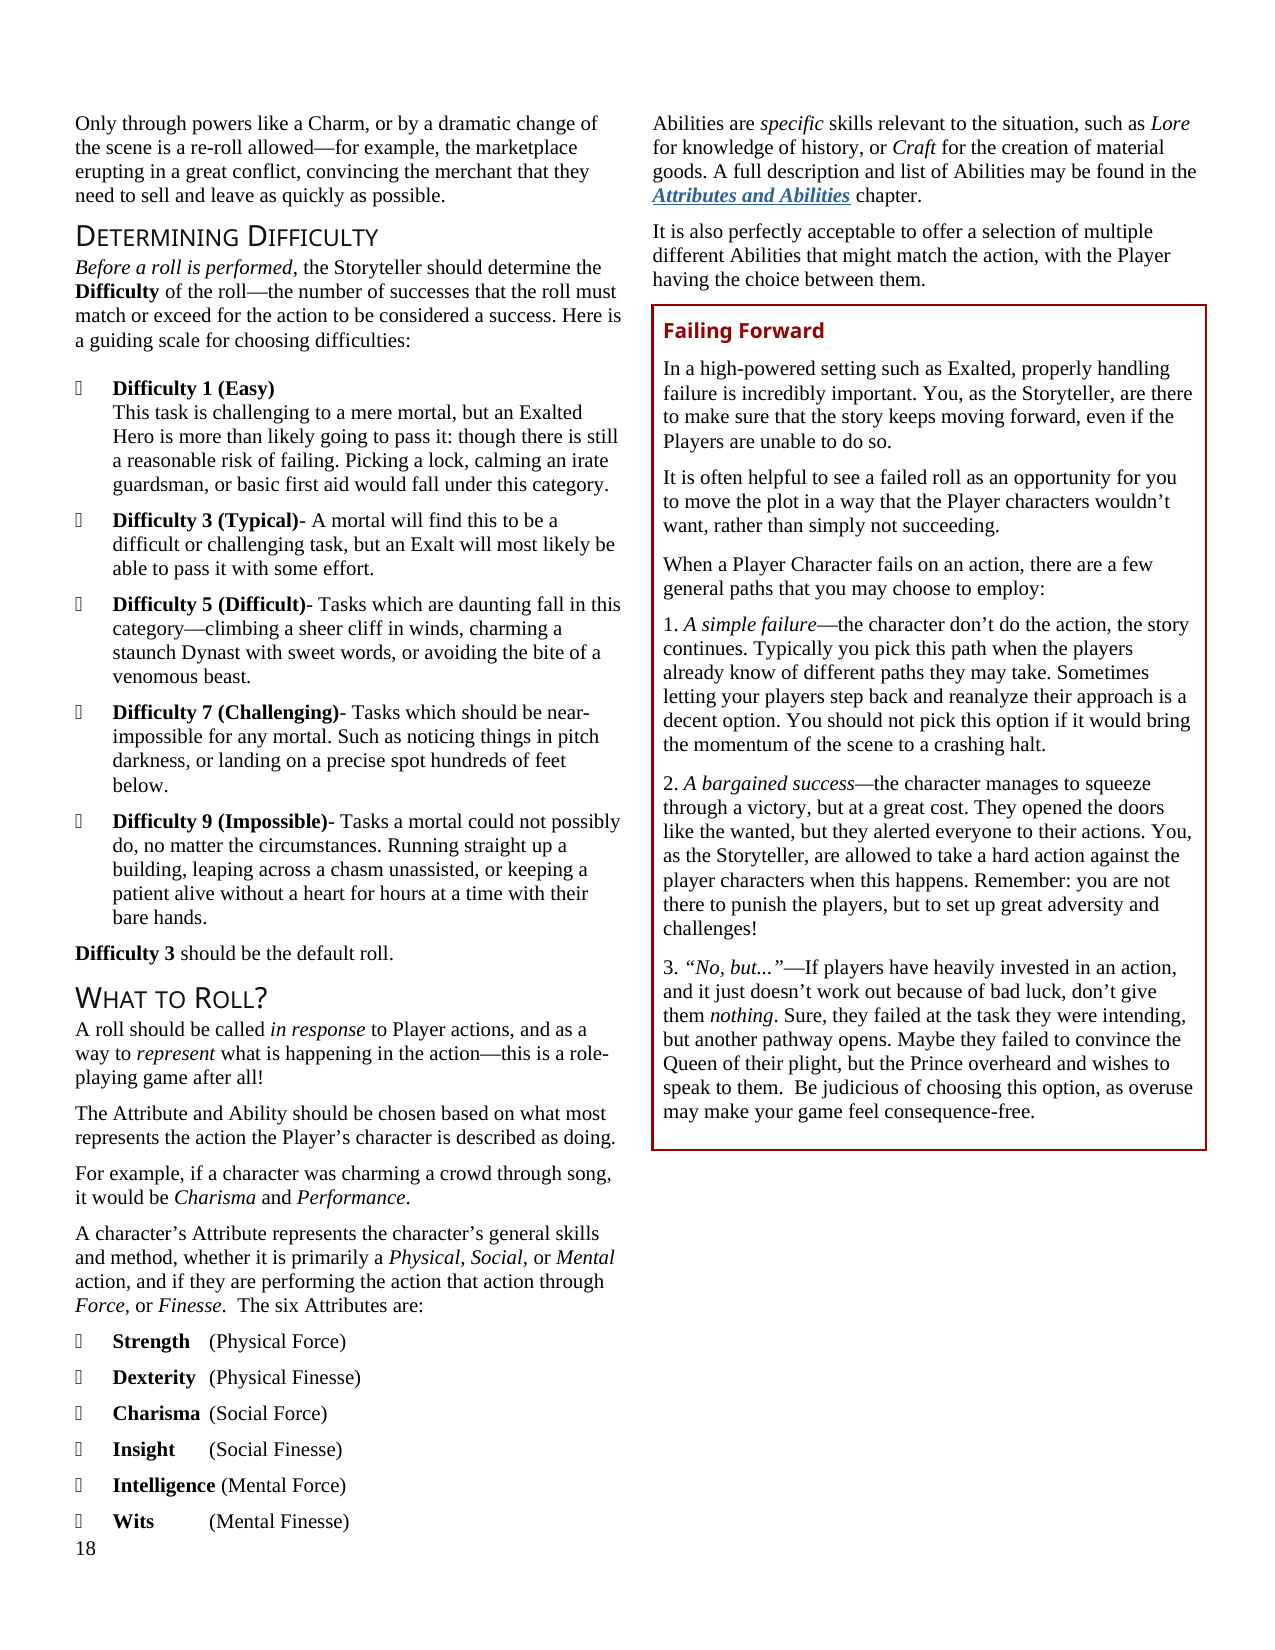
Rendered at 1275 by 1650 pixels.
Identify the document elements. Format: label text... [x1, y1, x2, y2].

text The Attribute and Ability should be chosen based on what most represents the action the Player’s character is described as doing. [75, 1101, 622, 1149]
text Abilities are specific skills relevant to the situation, such as Lore for knowledge of history, or Craft for the creation of material goods. A full description and list of Abilities may be found in the Attributes and Abilities chapter. [652, 111, 1200, 207]
list Strength (Physical Force) [75, 1329, 622, 1353]
text A roll should be called in response to Player actions, and as a way to represent what is happening in the action—this is a role-playing game after all! [75, 1017, 622, 1089]
list Charisma (Social Force) [75, 1401, 622, 1425]
text It is also perfectly acceptable to offer a selection of multiple different Abilities that might match the action, with the Player having the choice between them. [652, 219, 1200, 291]
list Difficulty 9 (Impossible)- Tasks a mortal could not possibly do, no matter the circumstances. Running straight up a building, leaping across a chasm unassisted, or keeping a patient alive without a heart for hours at a time with their bare hands. [75, 808, 622, 929]
subtitle Determining Difficulty [75, 216, 622, 255]
list Difficulty 3 (Typical)- A mortal will find this to be a difficult or challenging task, but an Exalt will most likely be able to pass it with some effort. [75, 508, 622, 580]
list Difficulty 7 (Challenging)- Tasks which should be near-impossible for any mortal. Such as noticing things in pitch darkness, or landing on a precise spot hundreds of feet below. [75, 700, 622, 797]
list Intelligence (Mental Force) [75, 1473, 622, 1497]
text Difficulty 3 should be the default roll. [75, 941, 622, 965]
list Wits (Mental Finesse) [75, 1509, 622, 1533]
text A character’s Attribute represents the character’s general skills and method, whether it is primarily a Physical, Social, or Mental action, and if they are performing the action that action through Force, or Finesse. The six Attributes are: [75, 1221, 622, 1317]
subtitle What to Roll? [75, 977, 622, 1017]
list Insight (Social Finesse) [75, 1437, 622, 1461]
table_header Failing Forward In a high-powered setting such as Exalted, properly handling failure is incredibly important. You, as the Storyteller, are there to make sure that the story keeps moving forward, even if the Players are unable to do so. It is often helpful to see a failed roll as an opportunity for you to move the plot in a way that the Player characters wouldn’t want, rather than simply not succeeding. When a Player Character fails on an action, there are a few general paths that you may choose to employ: 1. A simple failure—the character don’t do the action, the story continues. Typically you pick this path when the players already know of different paths they may take. Sometimes letting your players step back and reanalyze their approach is a decent option. You should not pick this option if it would bring the momentum of the scene to a crashing halt. 2. A bargained success—the character manages to squeeze through a victory, but at a great cost. They opened the doors like the wanted, but they alerted everyone to their actions. You, as the Storyteller, are allowed to take a hard action against the player characters when this happens. Remember: you are not there to punish the players, but to set up great adversity and challenges! 3. “No, but...”—If players have heavily invested in an action, and it just doesn’t work out because of bad luck, don’t give them nothing. Sure, they failed at the task they were intending, but another pathway opens. Maybe they failed to convince the Queen of their plight, but the Prince overheard and wishes to speak to them. Be judicious of choosing this option, as overuse may make your game feel consequence-free. [654, 306, 1205, 1148]
list Difficulty 5 (Difficult)- Tasks which are daunting fall in this category—climbing a sheer cliff in winds, charming a staunch Dynast with sweet words, or avoiding the bite of a venomous beast. [75, 592, 622, 688]
text Before a roll is performed, the Storyteller should determine the Difficulty of the roll—the number of successes that the roll must match or exceed for the action to be considered a success. Here is a guiding scale for choosing difficulties: [75, 255, 622, 352]
text For example, if a character was charming a crowd through song, it would be Charisma and Performance. [75, 1161, 622, 1209]
list Dexterity (Physical Finesse) [75, 1365, 622, 1389]
text Only through powers like a Charm, or by a dramatic change of the scene is a re-roll allowed—for example, the marketplace erupting in a great conflict, convincing the merchant that they need to sell and leave as quickly as possible. [75, 111, 622, 207]
list Difficulty 1 (Easy) This task is challenging to a mere mortal, but an Exalted Hero is more than likely going to pass it: though there is still a reasonable risk of failing. Picking a lock, calming an irate guardsman, or basic first aid would fall under this category. [75, 376, 622, 496]
